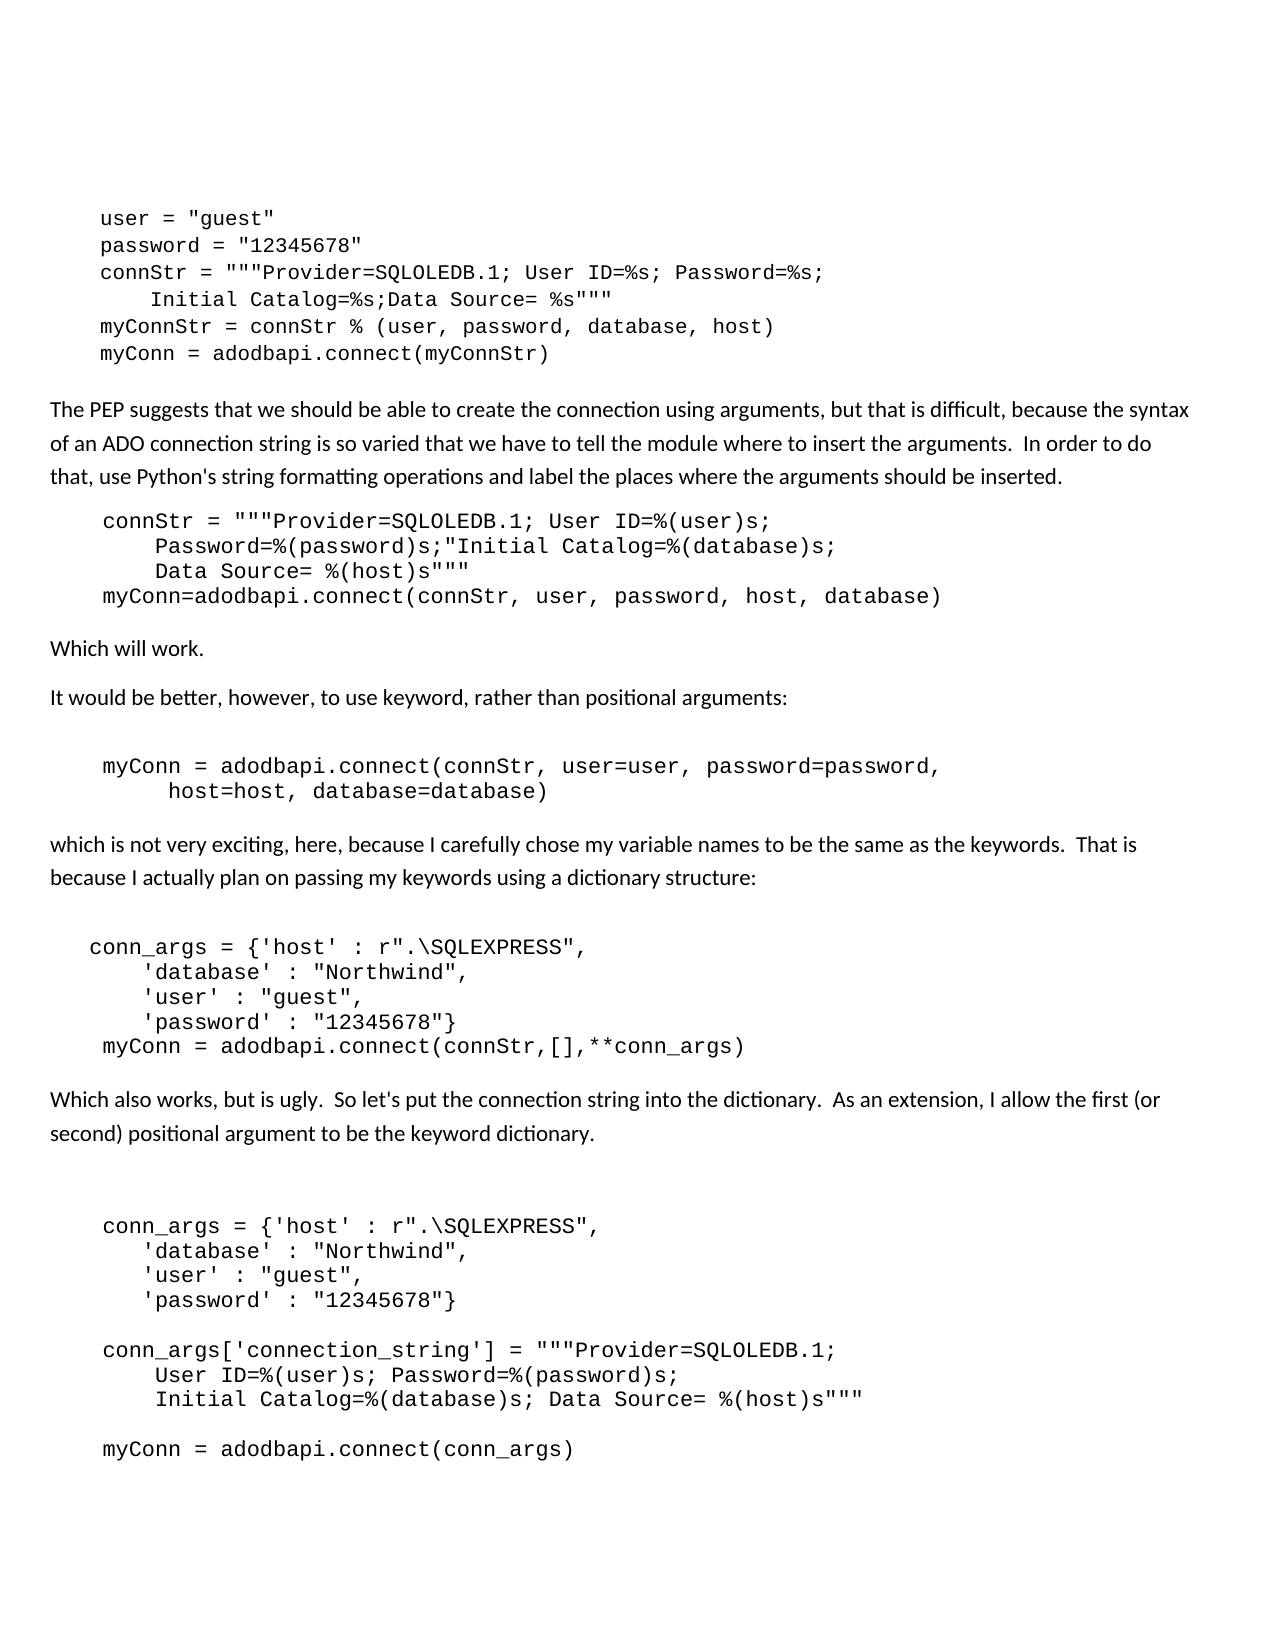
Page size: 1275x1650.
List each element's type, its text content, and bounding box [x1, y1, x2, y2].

text conn_args['connection_string'] = """Provider=SQLOLEDB.1; [50, 1339, 1201, 1364]
text Which will work. [50, 634, 1201, 663]
text myConn = adodbapi.connect(conn_args) [50, 1438, 1201, 1463]
text 'database' : "Northwind", [50, 1240, 1201, 1264]
text Password=%(password)s;"Initial Catalog=%(database)s; [50, 535, 1201, 560]
text myConn=adodbapi.connect(connStr, user, password, host, database) [50, 585, 1201, 610]
text 'password' : "12345678"} [50, 1289, 1201, 1314]
text connStr = """Provider=SQLOLEDB.1; User ID=%s; Password=%s; [50, 262, 1201, 286]
text which is not very exciting, here, because I carefully chose my variable names to be the same as the keywords. That is because I actually plan on passing my keywords using a dictionary structure: [50, 830, 1201, 892]
text user = "guest" [50, 207, 1201, 231]
text 'user' : "guest", [50, 1264, 1201, 1289]
text myConn = adodbapi.connect(myConnStr) [50, 343, 1201, 367]
text Initial Catalog=%(database)s; Data Source= %(host)s""" [50, 1388, 1201, 1413]
text myConn = adodbapi.connect(connStr, user=user, password=password, [50, 756, 1201, 780]
text myConn = adodbapi.connect(connStr,[],**conn_args) [50, 1036, 1201, 1060]
text The PEP suggests that we should be able to create the connection using arguments, but that is difficult, because the syntax of an ADO connection string is so varied that we have to tell the module where to insert the arguments. In order to do that, use Python's string formatting operations and label the places where the arguments should be inserted. [50, 395, 1201, 491]
text host=host, database=database) [50, 780, 1201, 805]
text It would be better, however, to use keyword, rather than positional arguments: [50, 683, 1201, 711]
text conn_args = {'host' : r".\SQLEXPRESS", [50, 936, 1201, 961]
text 'database' : "Northwind", [50, 961, 1201, 986]
text Data Source= %(host)s""" [50, 560, 1201, 585]
text 'password' : "12345678"} [50, 1011, 1201, 1036]
text conn_args = {'host' : r".\SQLEXPRESS", [50, 1215, 1201, 1240]
text Initial Catalog=%s;Data Source= %s""" [50, 289, 1201, 313]
text 'user' : "guest", [50, 986, 1201, 1011]
text Which also works, but is ugly. So let's put the connection string into the dictionary. As an extension, I allow the first (or second) positional argument to be the keyword dictionary. [50, 1085, 1201, 1147]
text connStr = """Provider=SQLOLEDB.1; User ID=%(user)s; [50, 511, 1201, 535]
text myConnStr = connStr % (user, password, database, host) [50, 316, 1201, 340]
text User ID=%(user)s; Password=%(password)s; [50, 1364, 1201, 1388]
text password = "12345678" [50, 235, 1201, 258]
